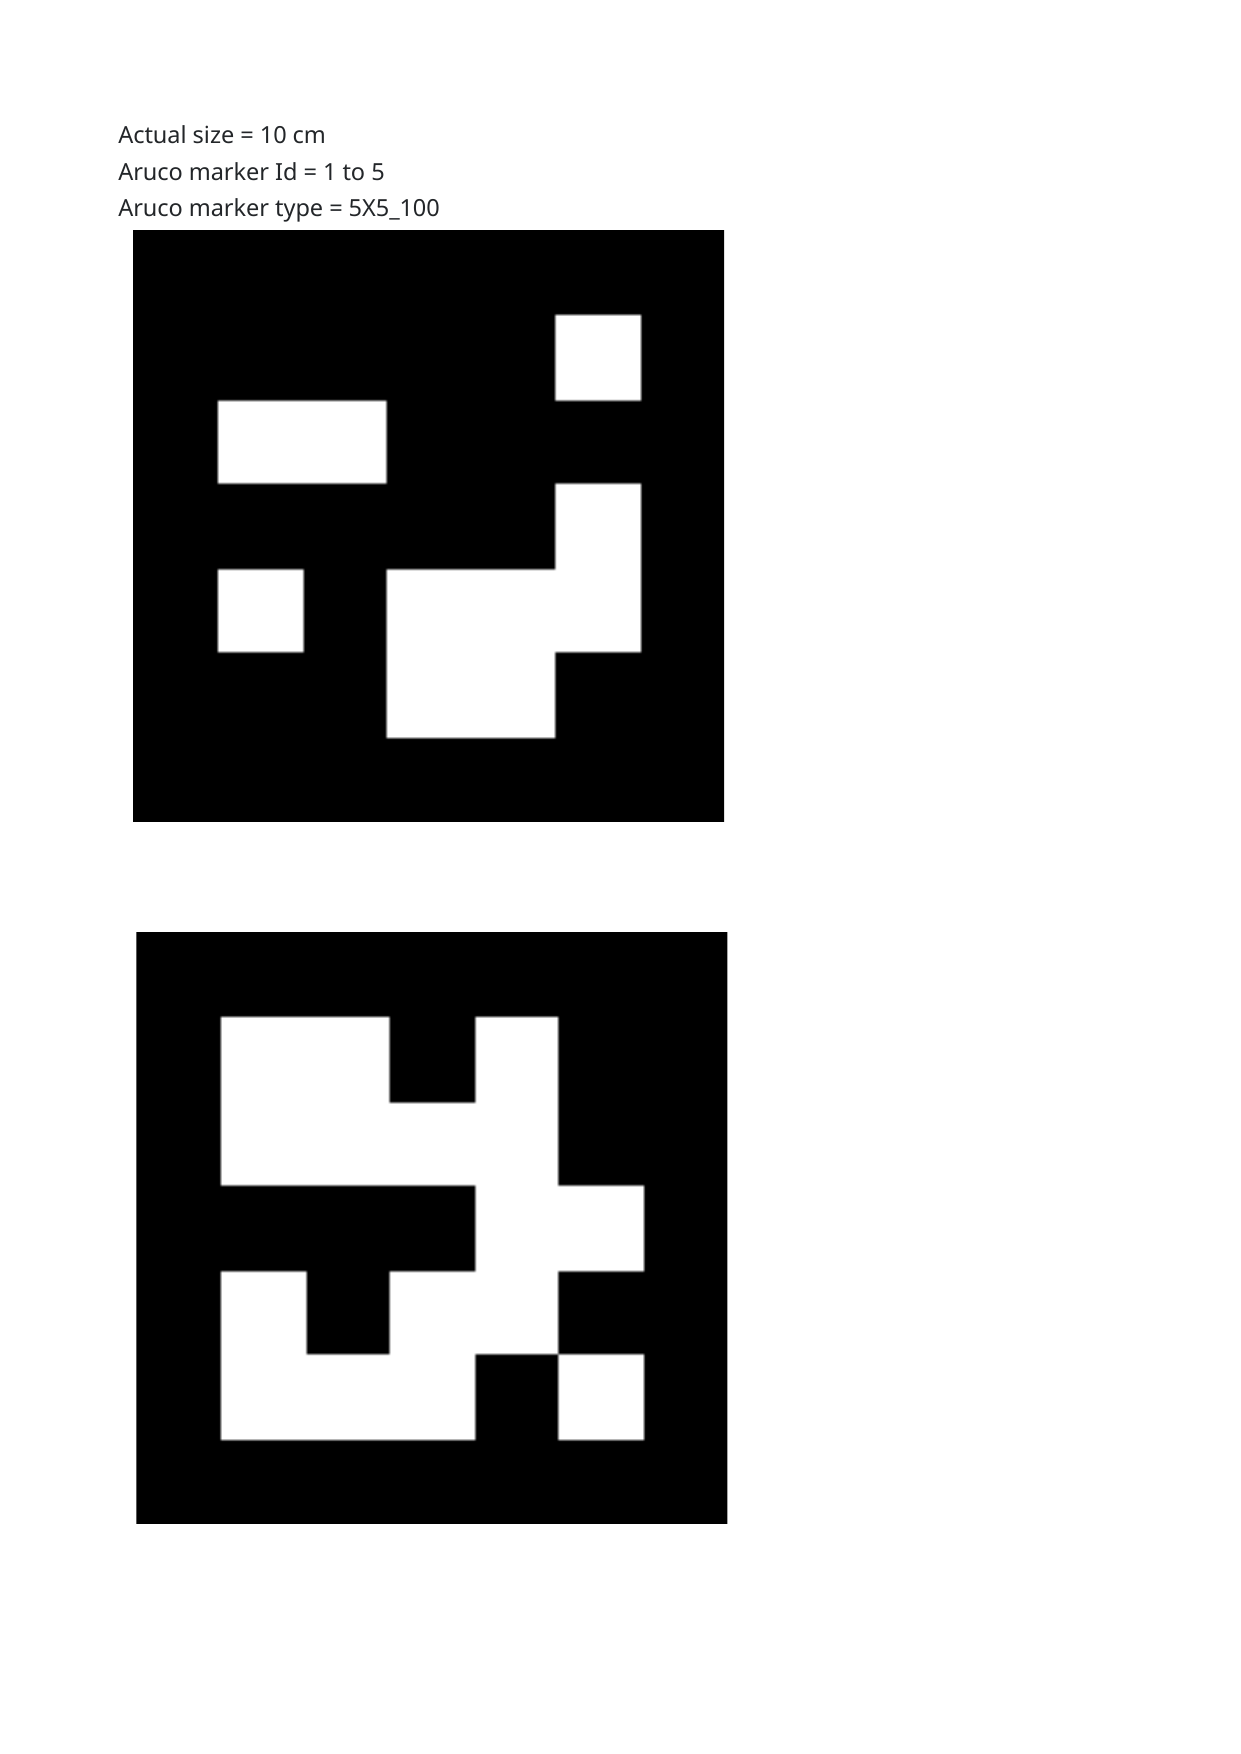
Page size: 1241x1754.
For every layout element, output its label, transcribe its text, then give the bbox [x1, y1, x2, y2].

text Actual size = 10 cm [118, 118, 1122, 150]
picture [136, 932, 728, 1524]
picture [133, 230, 725, 822]
text Aruco marker type = 5X5_100 [118, 192, 1122, 224]
text Aruco marker Id = 1 to 5 [118, 155, 1122, 187]
